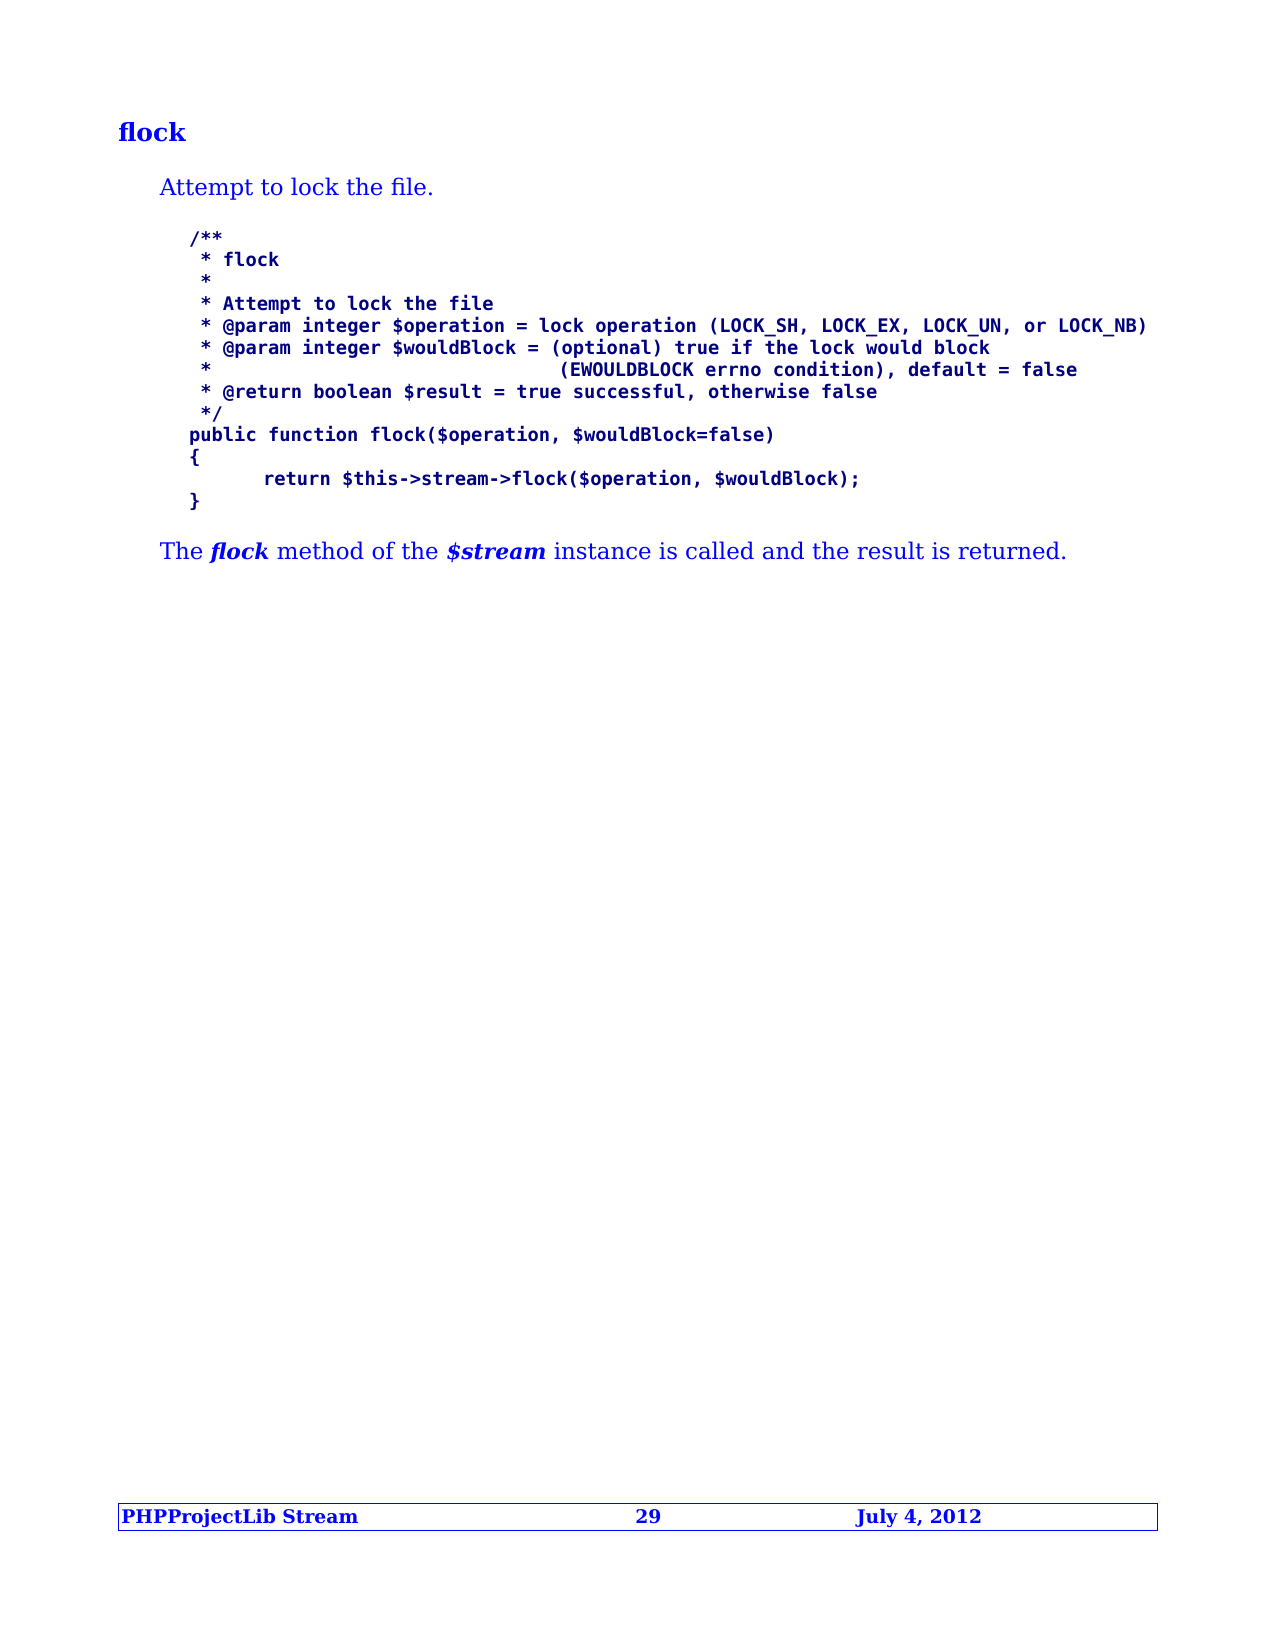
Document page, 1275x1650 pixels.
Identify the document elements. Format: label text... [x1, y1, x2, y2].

text Attempt to lock the file. [159, 174, 1157, 201]
list * @param integer $wouldBlock = (optional) true if the lock would block [189, 337, 1157, 359]
list * (EWOULDBLOCK errno condition), default = false [189, 359, 1157, 381]
list { [189, 446, 1157, 468]
list } [189, 490, 1157, 512]
list return $this->stream->flock($operation, $wouldBlock); [189, 468, 1157, 490]
list public function flock($operation, $wouldBlock=false) [189, 424, 1157, 446]
list * flock [189, 249, 1157, 271]
list * @param integer $operation = lock operation (LOCK_SH, LOCK_EX, LOCK_UN, or LOCK_NB) [189, 315, 1157, 337]
list * [189, 271, 1157, 293]
list /** [189, 227, 1157, 249]
list * @return boolean $result = true successful, otherwise false [189, 381, 1157, 402]
list */ [189, 402, 1157, 424]
text The flock method of the $stream instance is called and the result is returned. [159, 538, 1157, 565]
list * Attempt to lock the file [189, 293, 1157, 315]
title flock [118, 118, 1157, 147]
